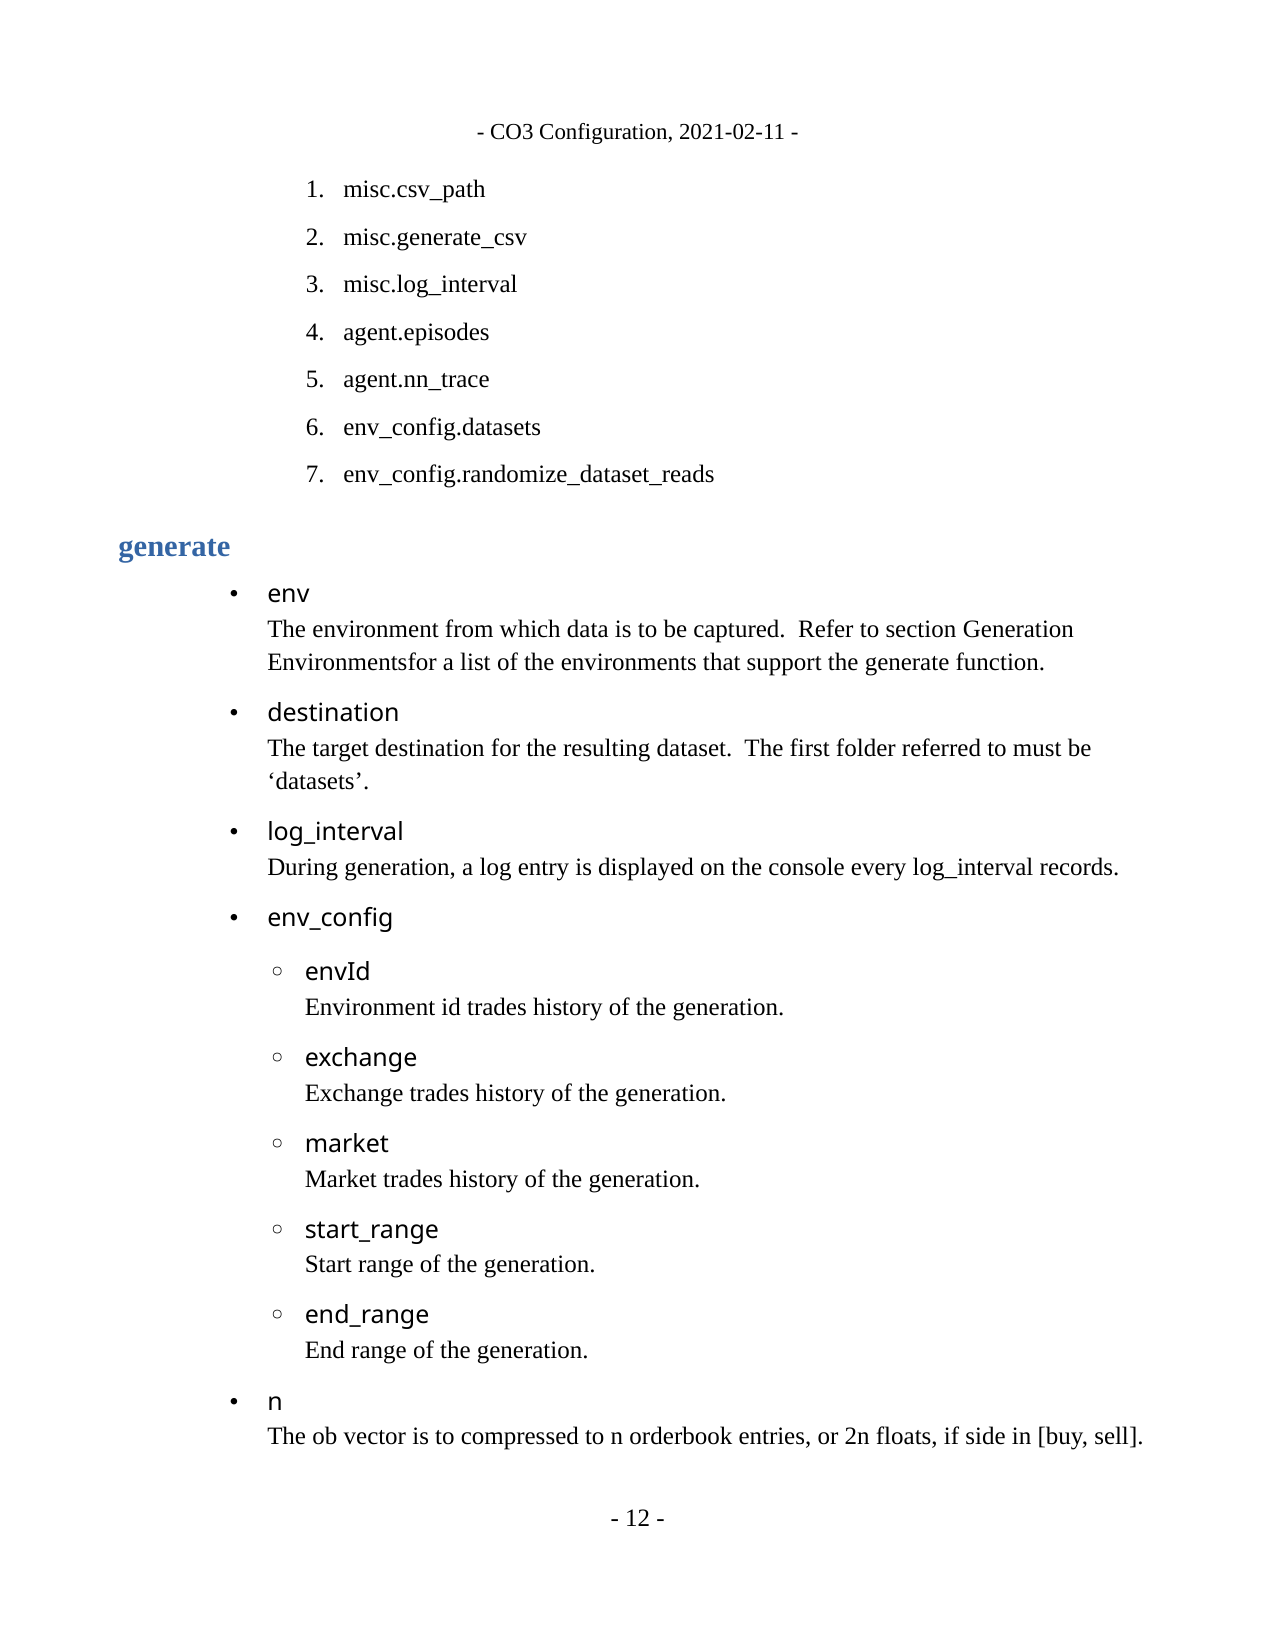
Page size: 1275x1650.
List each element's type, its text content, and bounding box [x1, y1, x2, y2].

list env The environment from which data is to be captured. Refer to section Generation Environmentsfor a list of the environments that support the generate function. [229, 576, 1157, 676]
list misc.log_interval [306, 269, 1157, 298]
list env_config.datasets [306, 412, 1157, 441]
list envId Environment id trades history of the generation. [267, 953, 1157, 1021]
list agent.episodes [306, 317, 1157, 346]
list destination The target destination for the resulting dataset. The first folder referred to must be ‘datasets’. [229, 695, 1157, 795]
list start_range Start range of the generation. [267, 1211, 1157, 1278]
list end_range End range of the generation. [267, 1297, 1157, 1364]
list n The ob vector is to compressed to n orderbook entries, or 2n floats, if side in [buy, sell]. [229, 1383, 1157, 1450]
list market Market trades history of the generation. [267, 1125, 1157, 1192]
list agent.nn_trace [306, 364, 1157, 393]
list env_config [229, 900, 1157, 934]
list log_interval During generation, a log entry is displayed on the console every log_interval records. [229, 814, 1157, 881]
list exchange Exchange trades history of the generation. [267, 1039, 1157, 1106]
subtitle generate [118, 528, 1157, 563]
list misc.csv_path [306, 174, 1157, 203]
list env_config.randomize_dataset_reads [306, 459, 1157, 488]
list misc.generate_csv [306, 222, 1157, 250]
